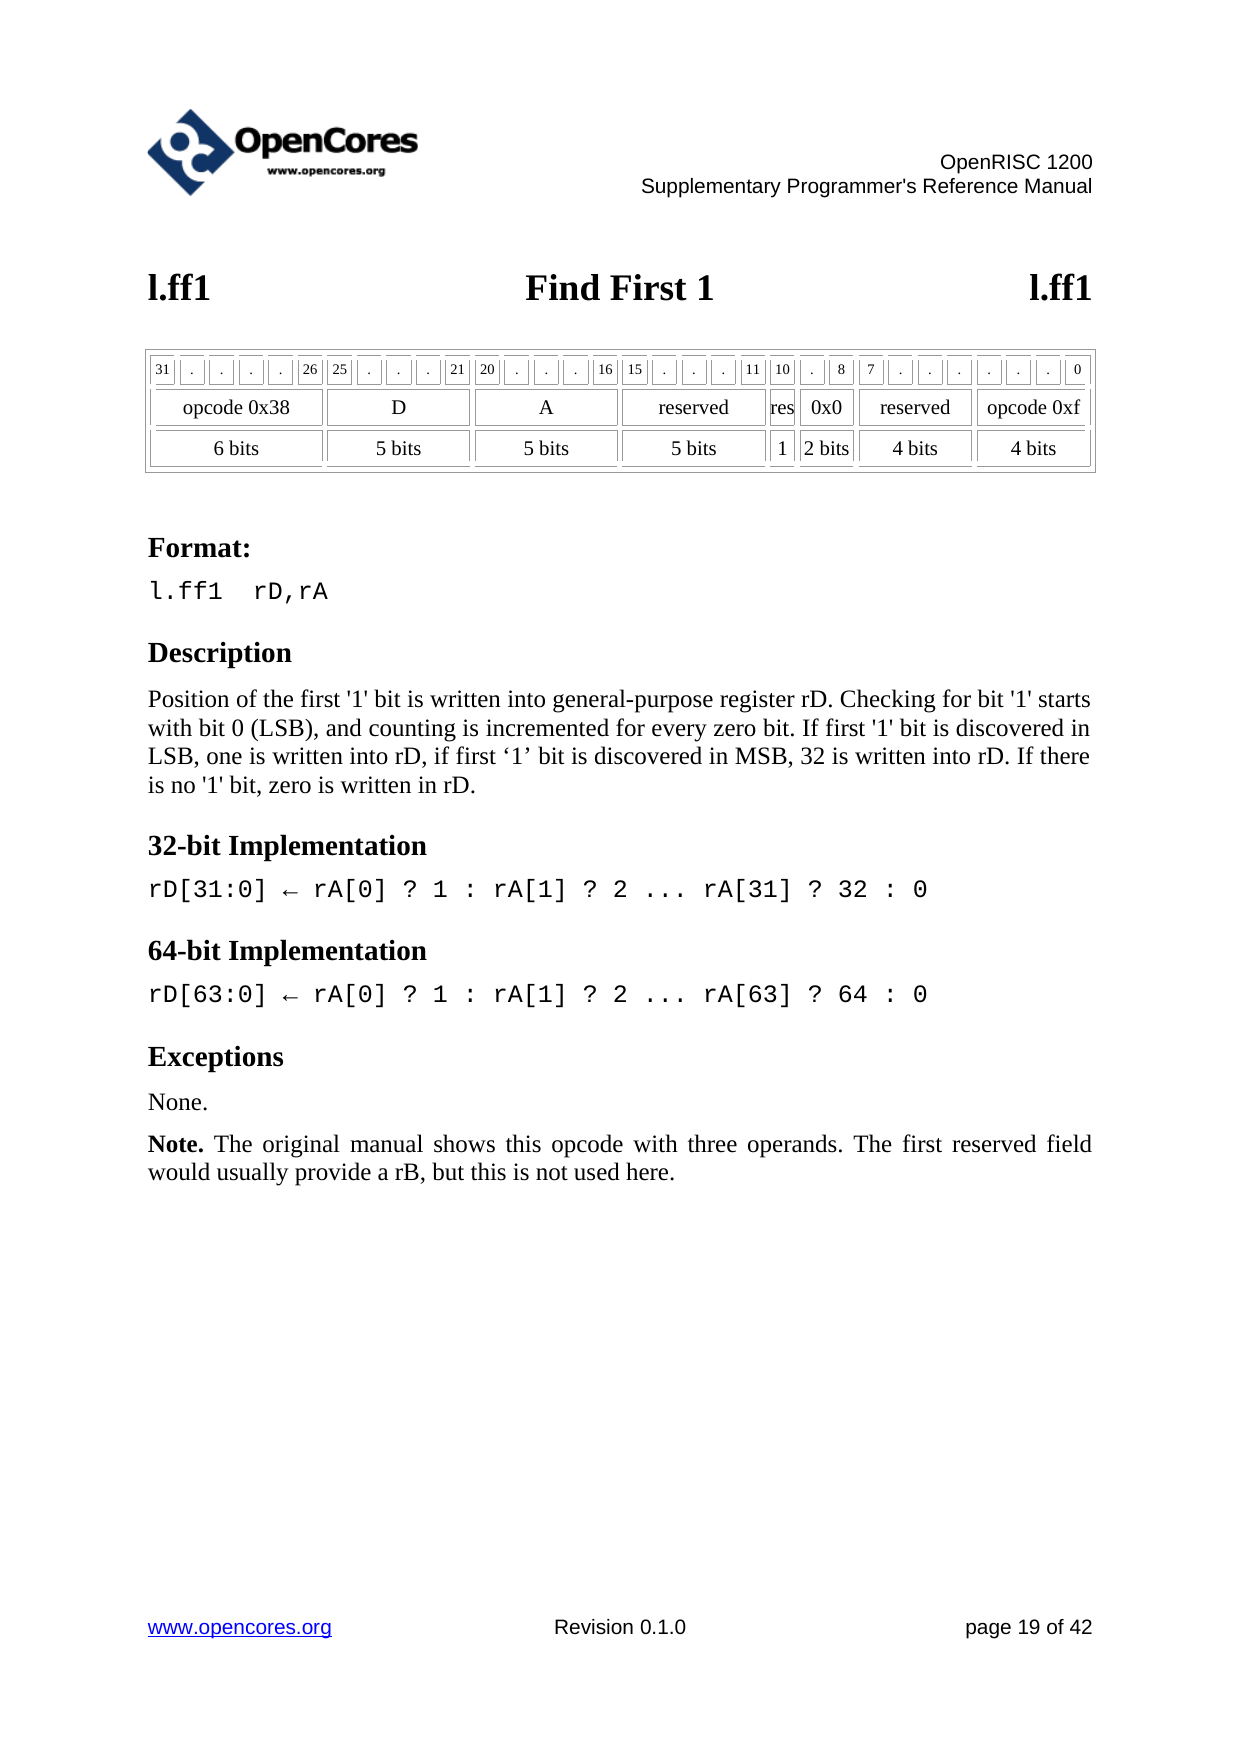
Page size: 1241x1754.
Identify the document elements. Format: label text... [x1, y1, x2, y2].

text Note. The original manual shows this opcode with three operands. The first reserved field would usually provide a rB, but this is not used here. [148, 1129, 1093, 1186]
table_header 11 [738, 350, 767, 383]
table_header . [708, 350, 738, 383]
table_cell reserved [856, 384, 974, 425]
table_cell 5 bits [620, 425, 767, 466]
table_header . [413, 350, 443, 383]
table_header 16 [590, 350, 620, 383]
table_header . [384, 350, 413, 383]
table_cell opcode 0xf [974, 384, 1093, 425]
table_cell 5 bits [325, 425, 472, 466]
table_header . [797, 350, 826, 383]
table_header Find First 1 [325, 227, 915, 308]
table_header 7 [856, 350, 886, 383]
table_header l.ff1 [915, 227, 1093, 308]
table_cell res [768, 384, 797, 425]
table_header 20 [472, 350, 502, 383]
table_header 8 [826, 350, 856, 383]
table_header . [915, 350, 944, 383]
table_cell 4 bits [974, 425, 1093, 466]
title 32-bit Implementation [148, 828, 1093, 861]
table_header . [974, 350, 1003, 383]
table_header . [207, 350, 236, 383]
picture [147, 109, 418, 196]
table_header 15 [620, 350, 649, 383]
text rD[63:0] ← rA[0] ? 1 : rA[1] ? 2 ... rA[63] ? 64 : 0 [148, 982, 1093, 1010]
table_header l.ff1 [148, 227, 325, 308]
table_cell 0x0 [797, 384, 856, 425]
table_header . [1033, 350, 1063, 383]
table_header . [649, 350, 679, 383]
text None. [148, 1087, 1093, 1116]
table_header . [886, 350, 915, 383]
text rD[31:0] ← rA[0] ? 1 : rA[1] ? 2 ... rA[31] ? 32 : 0 [148, 876, 1093, 904]
table_cell reserved [620, 384, 767, 425]
table_header 0 [1063, 350, 1093, 383]
table_cell D [325, 384, 472, 425]
table_cell A [472, 384, 620, 425]
table_cell 1 [768, 425, 797, 466]
table_header . [531, 350, 561, 383]
table_header . [679, 350, 708, 383]
table_header 26 [295, 350, 325, 383]
text l.ff1 rD,rA [148, 578, 1093, 607]
table_header . [354, 350, 384, 383]
table_header 21 [443, 350, 472, 383]
title Exceptions [148, 1039, 1093, 1073]
table_header 25 [325, 350, 354, 383]
table_header 10 [768, 350, 797, 383]
title 64-bit Implementation [148, 933, 1093, 967]
table_header . [236, 350, 266, 383]
table_header . [945, 350, 974, 383]
table_header . [561, 350, 590, 383]
table_header . [502, 350, 531, 383]
text Position of the first '1' bit is written into general-purpose register rD. Checking for bit '1' starts with bit 0 (LSB), and counting is incremented for every zero bit. If first '1' bit is discovered in LSB, one is written into rD, if first ‘1’ bit is discovered in MSB, 32 is written into rD. If there is no '1' bit, zero is written in rD. [148, 684, 1093, 799]
table_cell 2 bits [797, 425, 856, 466]
table_header . [177, 350, 207, 383]
title Description [148, 636, 1093, 669]
table_header 31 [148, 350, 177, 383]
table_cell 4 bits [856, 425, 974, 466]
table_cell opcode 0x38 [148, 384, 325, 425]
title Format: [148, 530, 1093, 563]
table_cell 6 bits [148, 425, 325, 466]
table_header . [1004, 350, 1033, 383]
table_cell 5 bits [472, 425, 620, 466]
table_header . [266, 350, 295, 383]
